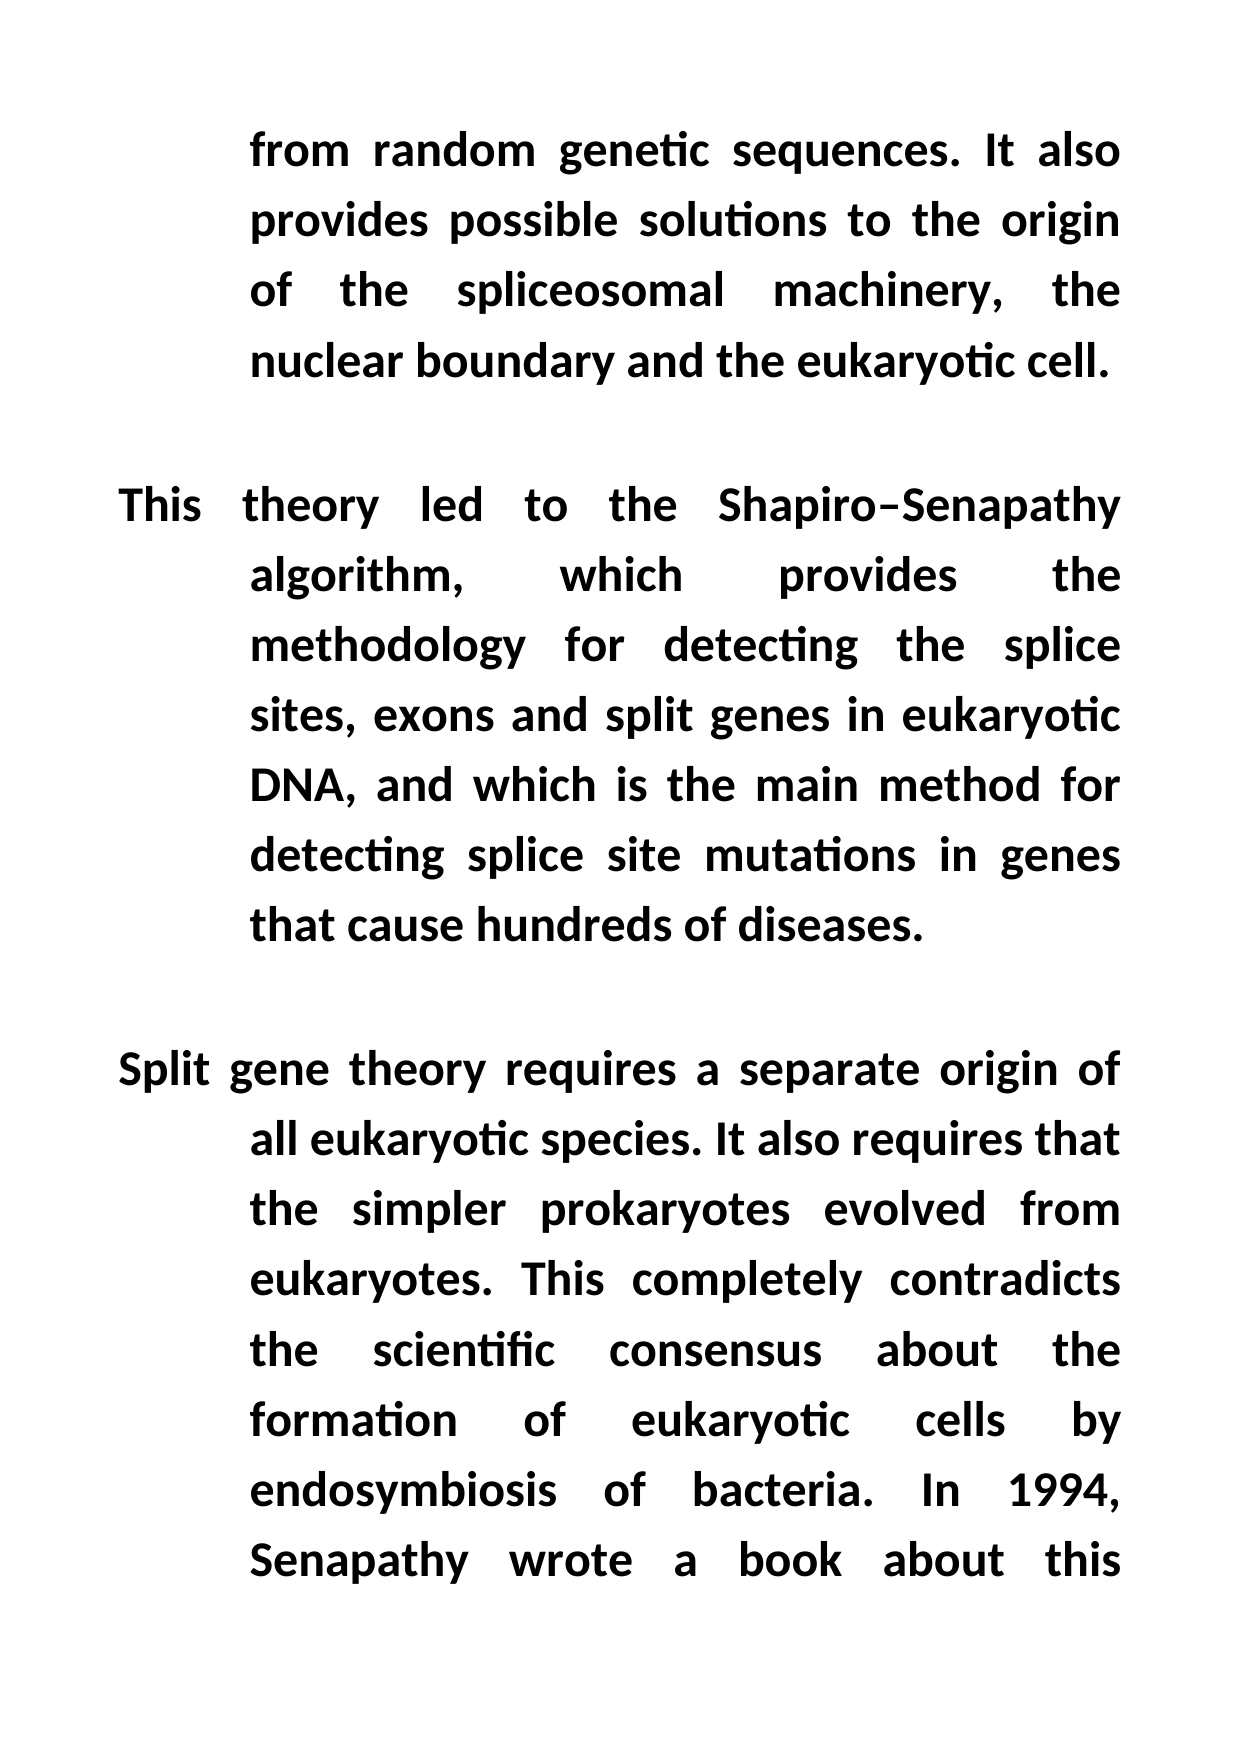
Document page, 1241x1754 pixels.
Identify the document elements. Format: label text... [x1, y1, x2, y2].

text This theory led to the Shapiro–Senapathy algorithm, which provides the methodology for detecting the splice sites, exons and split genes in eukaryotic DNA, and which is the main method for detecting splice site mutations in genes that cause hundreds of diseases. [118, 472, 1122, 954]
text Split gene theory requires a separate origin of all eukaryotic species. It also requires that the simpler prokaryotes evolved from eukaryotes. This completely contradicts the scientific consensus about the formation of eukaryotic cells by endosymbiosis of bacteria. In 1994, Senapathy wrote a book about this [118, 1037, 1122, 1589]
text from random genetic sequences. It also provides possible solutions to the origin of the spliceosomal machinery, the nuclear boundary and the eukaryotic cell. [118, 118, 1122, 389]
